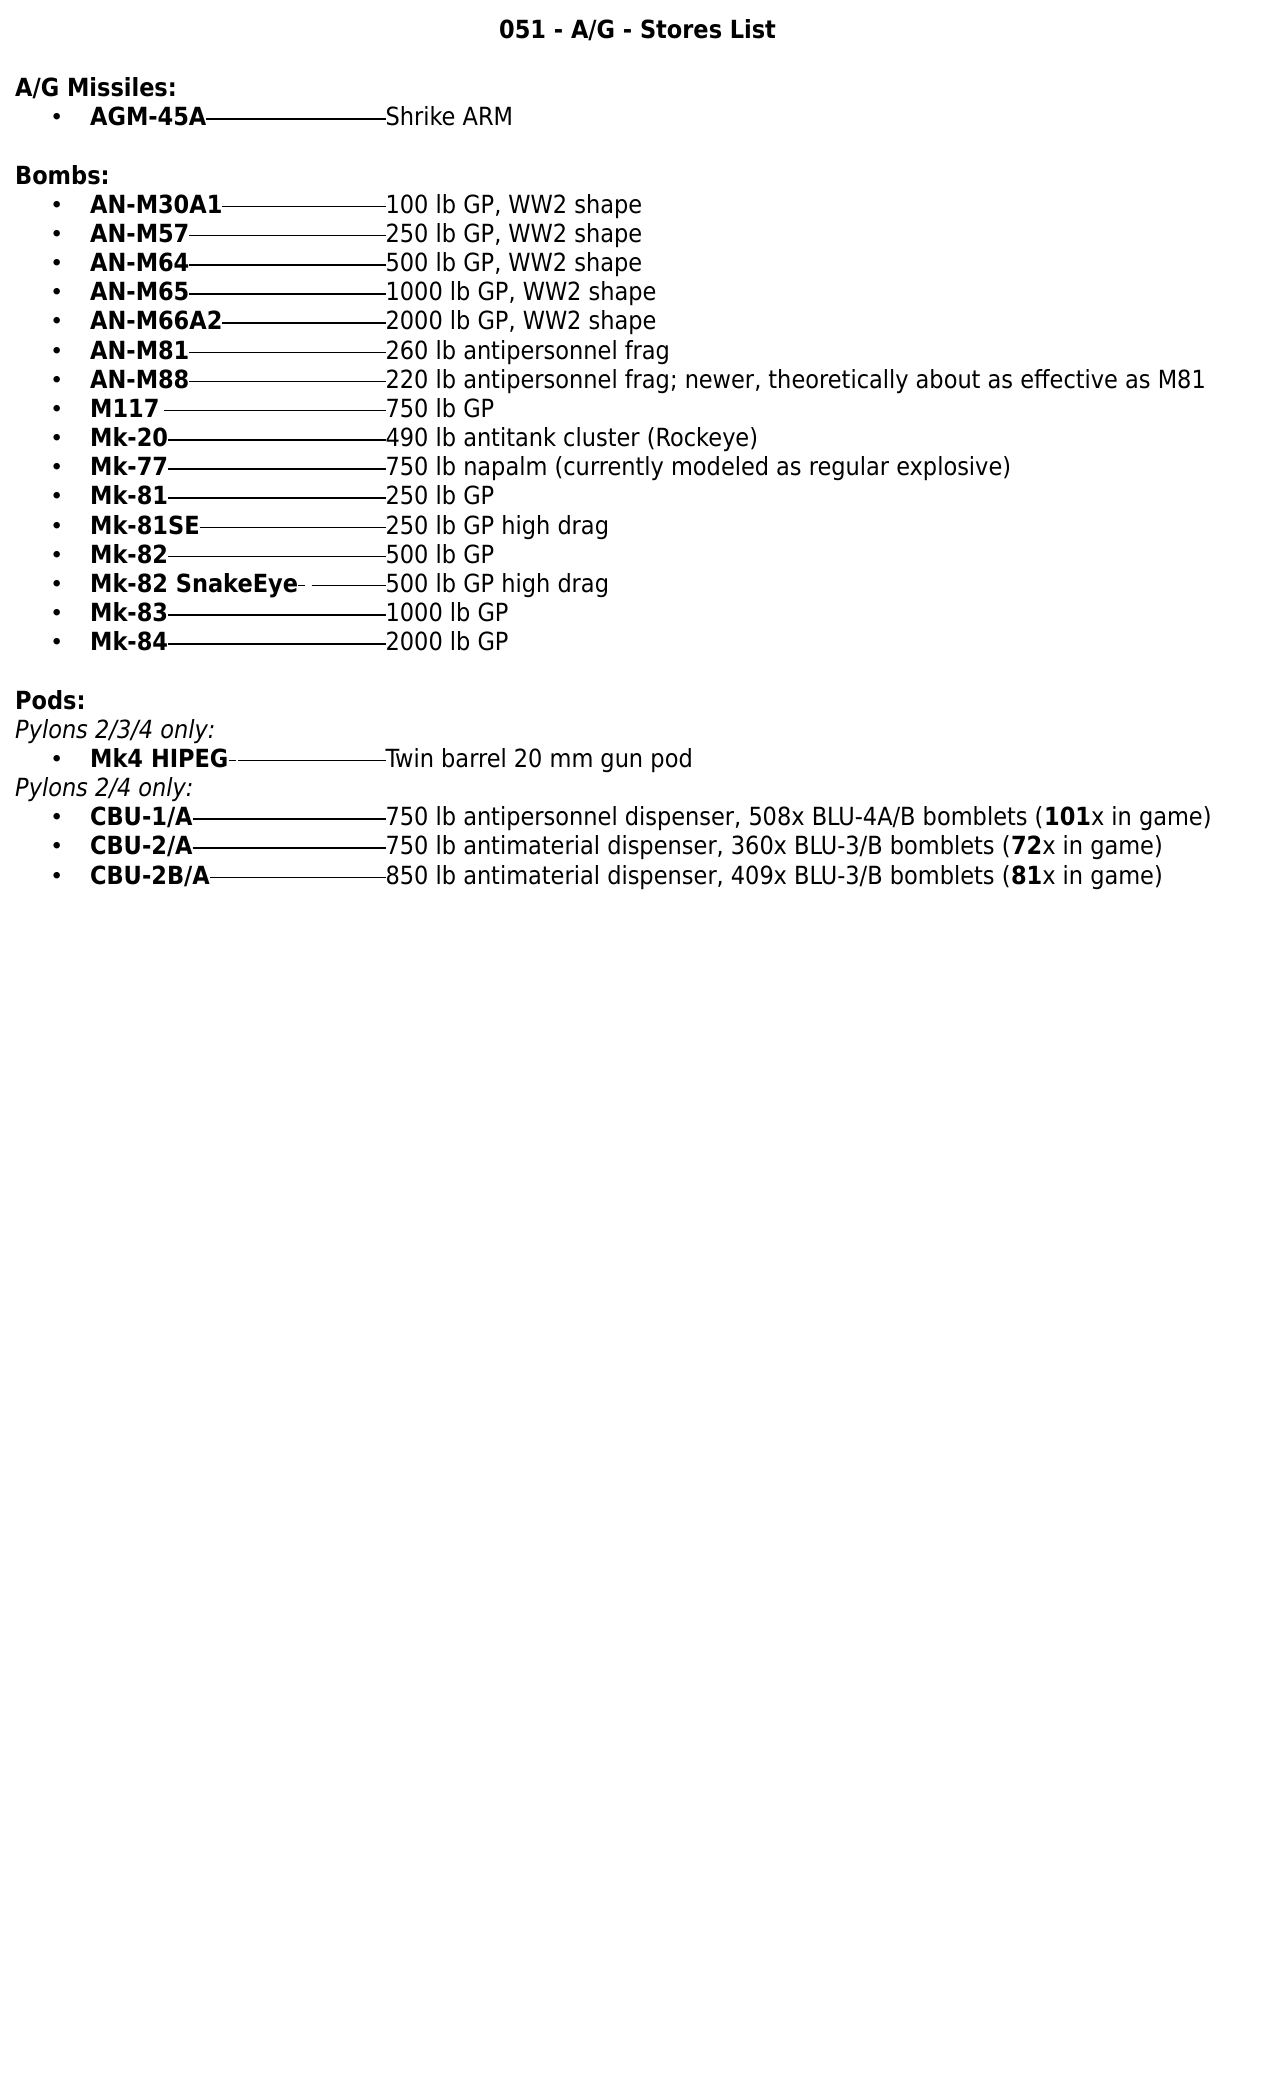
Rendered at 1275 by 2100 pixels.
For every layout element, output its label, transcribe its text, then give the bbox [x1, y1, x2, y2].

text 051 - A/G - Stores List [15, 15, 1260, 44]
list CBU-1/A 750 lb antipersonnel dispenser, 508x BLU-4A/B bomblets (101x in game) [52, 802, 1260, 832]
text Bombs: [15, 161, 1260, 190]
list Mk-84 2000 lb GP [52, 627, 1260, 657]
list CBU-2/A 750 lb antimaterial dispenser, 360x BLU-3/B bomblets (72x in game) [52, 832, 1260, 861]
list AN-M66A2 2000 lb GP, WW2 shape [52, 307, 1260, 336]
list Mk-77 750 lb napalm (currently modeled as regular explosive) [52, 452, 1260, 482]
list AN-M81 260 lb antipersonnel frag [52, 336, 1260, 365]
list AN-M65 1000 lb GP, WW2 shape [52, 277, 1260, 307]
list AN-M30A1 100 lb GP, WW2 shape [52, 190, 1260, 219]
list AGM-45A Shrike ARM [52, 102, 1260, 132]
text Pylons 2/4 only: [15, 773, 1260, 802]
list Mk-81SE 250 lb GP high drag [52, 511, 1260, 540]
list Mk-83 1000 lb GP [52, 598, 1260, 627]
list AN-M64 500 lb GP, WW2 shape [52, 248, 1260, 277]
text Pylons 2/3/4 only: [15, 715, 1260, 744]
list AN-M88 220 lb antipersonnel frag; newer, theoretically about as effective as M81 [52, 365, 1260, 394]
text A/G Missiles: [15, 73, 1260, 102]
list Mk-82 SnakeEye 500 lb GP high drag [52, 569, 1260, 598]
list Mk-20 490 lb antitank cluster (Rockeye) [52, 423, 1260, 452]
list CBU-2B/A 850 lb antimaterial dispenser, 409x BLU-3/B bomblets (81x in game) [52, 861, 1260, 890]
list Mk-81 250 lb GP [52, 482, 1260, 511]
list M117 750 lb GP [52, 394, 1260, 423]
list Mk-82 500 lb GP [52, 540, 1260, 569]
list AN-M57 250 lb GP, WW2 shape [52, 219, 1260, 248]
text Pods: [15, 686, 1260, 715]
list Mk4 HIPEG Twin barrel 20 mm gun pod [52, 744, 1260, 773]
